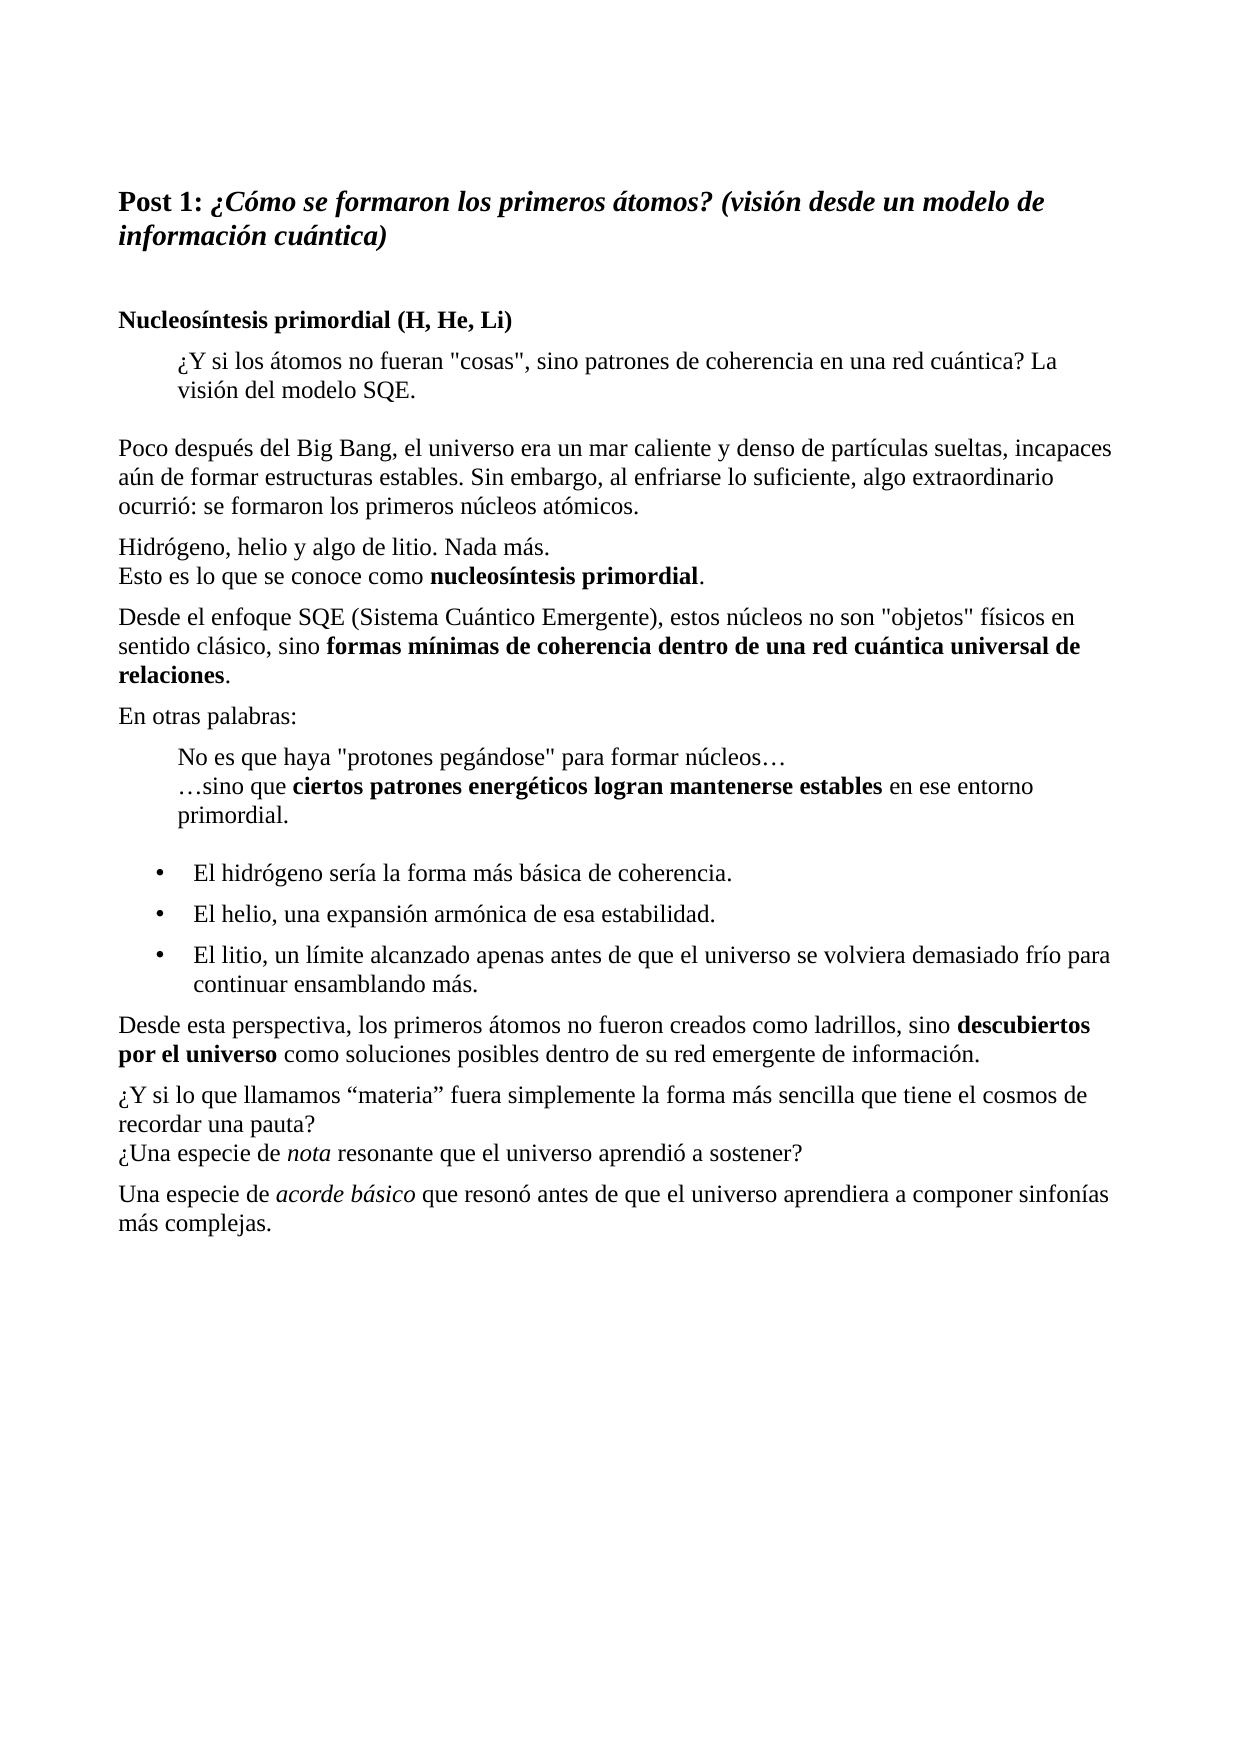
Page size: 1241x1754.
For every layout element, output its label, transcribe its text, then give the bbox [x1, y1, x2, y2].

list El litio, un límite alcanzado apenas antes de que el universo se volviera demasiado frío para continuar ensamblando más. [156, 940, 1122, 998]
text Una especie de acorde básico que resonó antes de que el universo aprendiera a componer sinfonías más complejas. [118, 1179, 1122, 1237]
text En otras palabras: [118, 701, 1122, 730]
text No es que haya "protones pegándose" para formar núcleos… …sino que ciertos patrones energéticos logran mantenerse estables en ese entorno primordial. [177, 742, 1063, 828]
list El helio, una expansión armónica de esa estabilidad. [156, 899, 1122, 928]
subtitle Post 1: ¿Cómo se formaron los primeros átomos? (visión desde un modelo de información cuántica) [118, 184, 1122, 251]
text ¿Y si los átomos no fueran "cosas", sino patrones de coherencia en una red cuántica? La visión del modelo SQE. [177, 346, 1063, 404]
text ¿Y si lo que llamamos “materia” fuera simplemente la forma más sencilla que tiene el cosmos de recordar una pauta? ¿Una especie de nota resonante que el universo aprendió a sostener? [118, 1080, 1122, 1167]
list El hidrógeno sería la forma más básica de coherencia. [156, 858, 1122, 887]
text Nucleosíntesis primordial (H, He, Li) [118, 305, 1122, 334]
text Hidrógeno, helio y algo de litio. Nada más. Esto es lo que se conoce como nucleosíntesis primordial. [118, 532, 1122, 590]
text Poco después del Big Bang, el universo era un mar caliente y denso de partículas sueltas, incapaces aún de formar estructuras estables. Sin embargo, al enfriarse lo suficiente, algo extraordinario ocurrió: se formaron los primeros núcleos atómicos. [118, 433, 1122, 520]
text Desde esta perspectiva, los primeros átomos no fueron creados como ladrillos, sino descubiertos por el universo como soluciones posibles dentro de su red emergente de información. [118, 1010, 1122, 1068]
text Desde el enfoque SQE (Sistema Cuántico Emergente), estos núcleos no son "objetos" físicos en sentido clásico, sino formas mínimas de coherencia dentro de una red cuántica universal de relaciones. [118, 602, 1122, 688]
